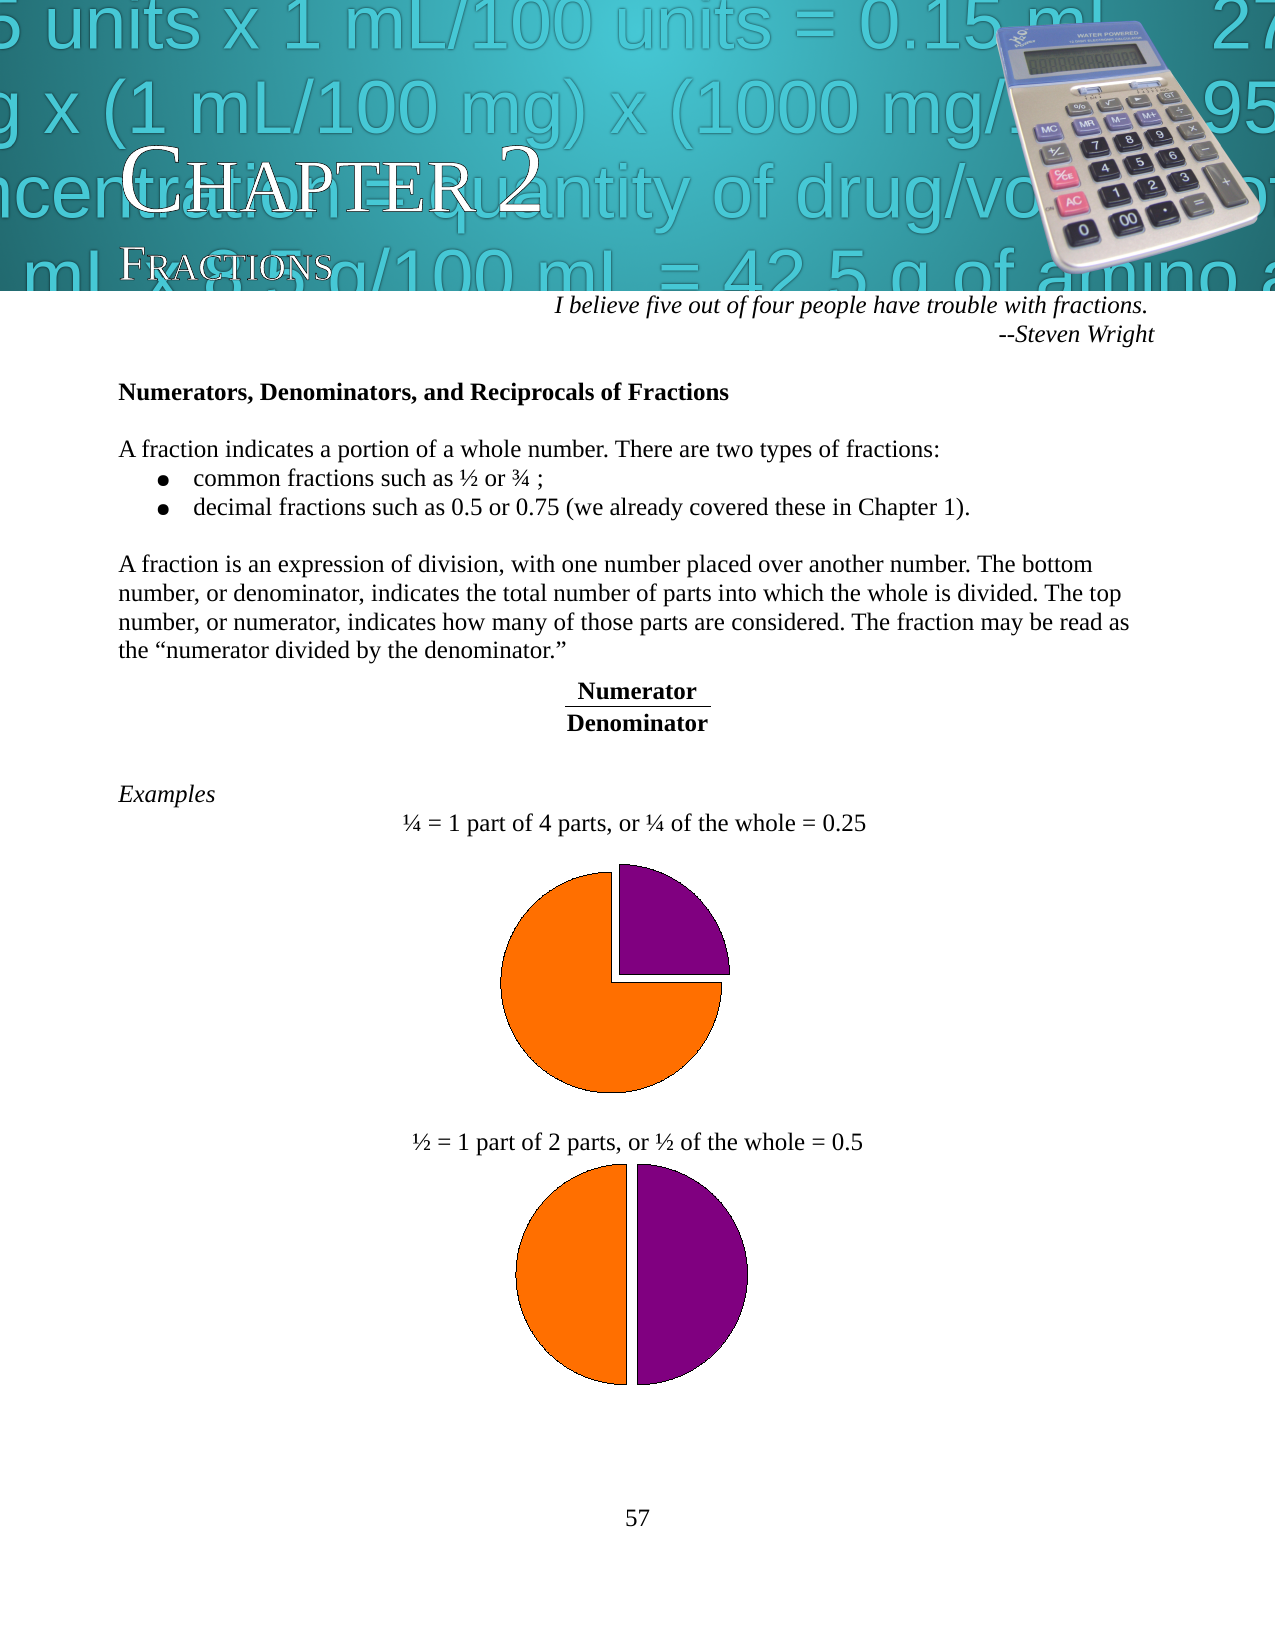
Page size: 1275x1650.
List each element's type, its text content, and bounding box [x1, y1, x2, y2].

text A fraction is an expression of division, with one number placed over another number. The bottom number, or denominator, indicates the total number of parts into which the whole is divided. The top number, or numerator, indicates how many of those parts are considered. The fraction may be read as the “numerator divided by the denominator.” [118, 549, 1157, 664]
text Examples [118, 779, 1157, 808]
text A fraction indicates a portion of a whole number. There are two types of fractions: [118, 434, 1157, 463]
text I believe five out of four people have trouble with fractions. [118, 291, 1157, 319]
list decimal fractions such as 0.5 or 0.75 (we already covered these in Chapter 1). [156, 492, 1157, 521]
list common fractions such as ½ or ¾ ; [156, 463, 1157, 492]
text ¼ = 1 part of 4 parts, or ¼ of the whole = 0.25 [118, 808, 1157, 837]
picture [0, 0, 1275, 291]
text --Steven Wright [118, 319, 1157, 348]
text ½ = 1 part of 2 parts, or ½ of the whole = 0.5 [118, 1127, 1157, 1155]
text Numerators, Denominators, and Reciprocals of Fractions [118, 377, 1157, 406]
